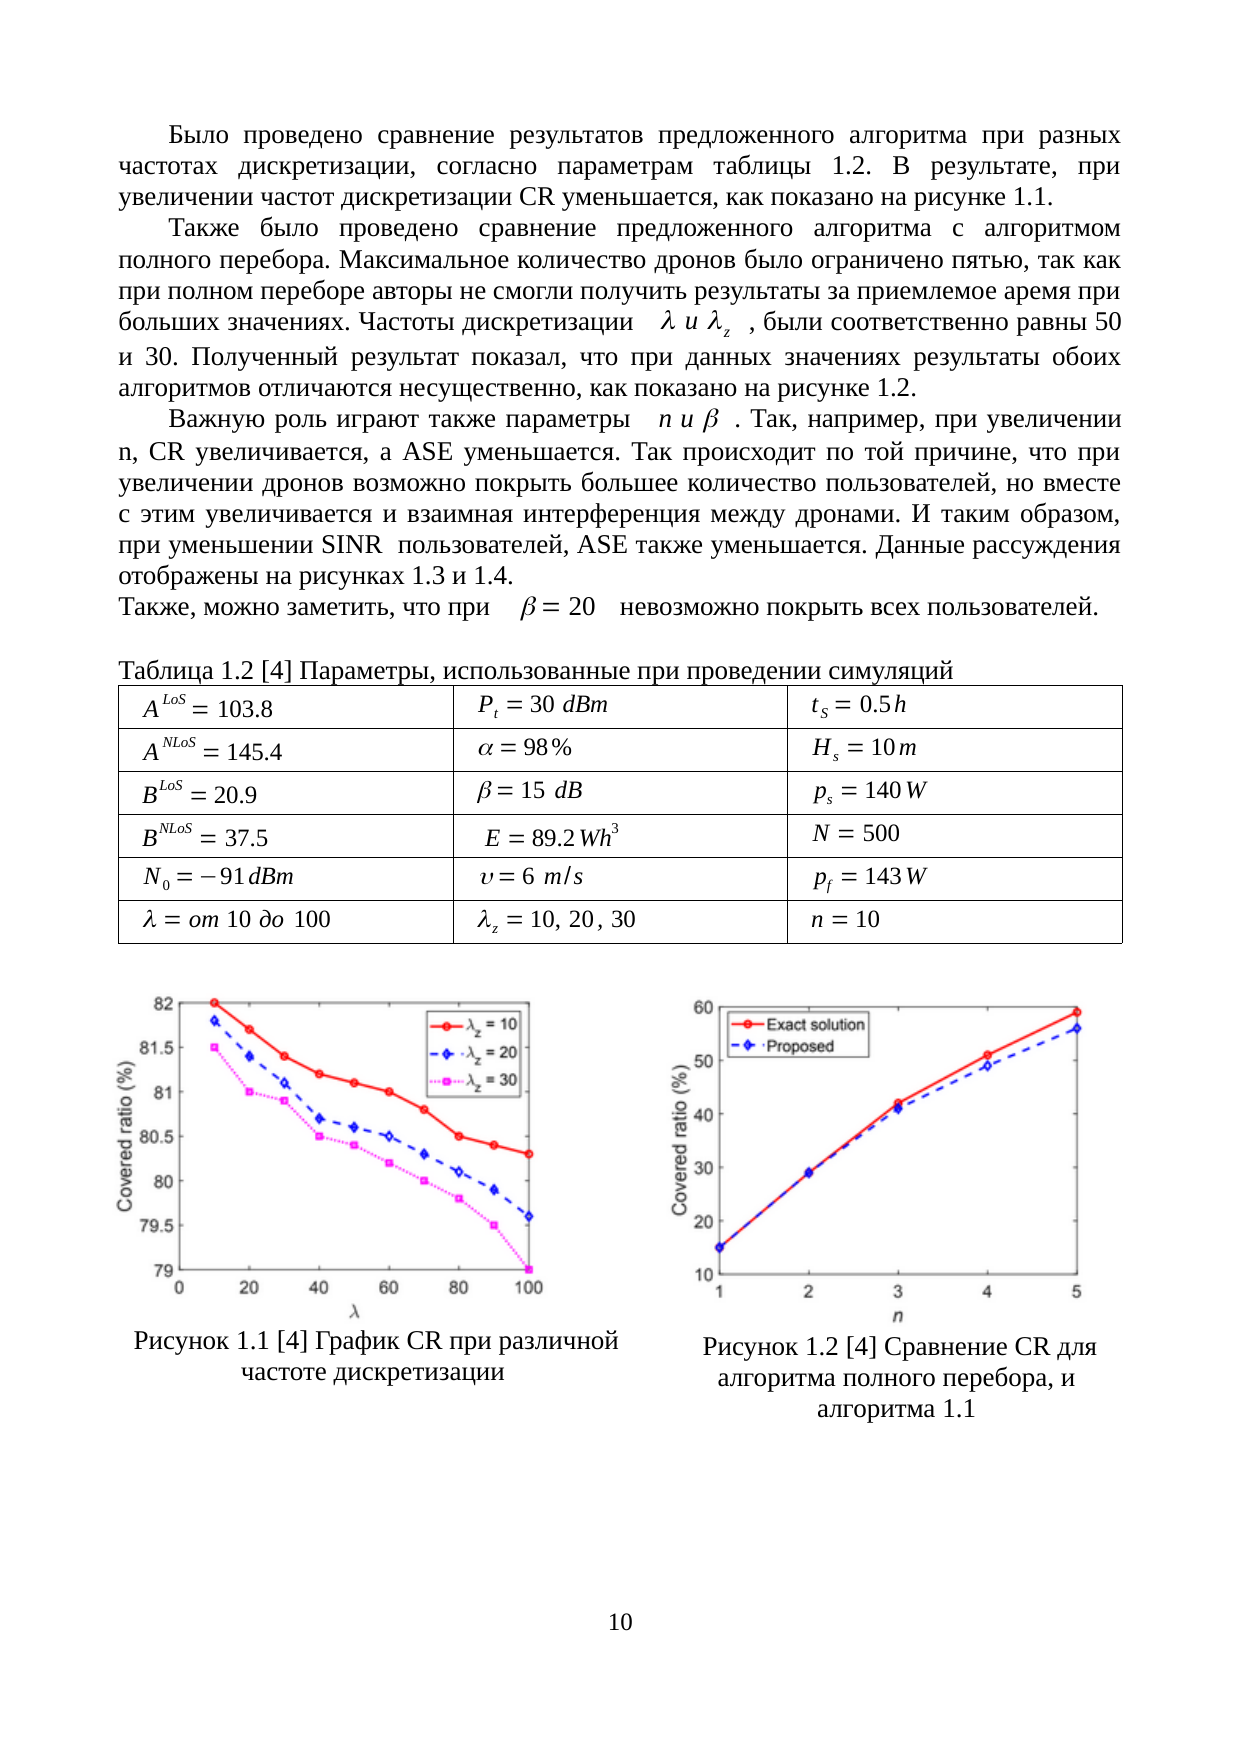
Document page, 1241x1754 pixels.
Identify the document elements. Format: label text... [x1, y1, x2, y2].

table_cell [454, 729, 787, 771]
table_header [454, 686, 787, 728]
text Важную роль играют также параметры . Так, например, при увеличении n, CR увеличивается, а ASE уменьшается. Так происходит по той причине, что при увеличении дронов возможно покрыть большее количество пользователей, но вместе с этим увеличивается и взаимная интерференция между дронами. И таким образом, при уменьшении SINR пользователей, ASE также уменьшается. Данные рассуждения отображены на рисунках 1.3 и 1.4. [118, 403, 1122, 591]
table_cell [119, 901, 453, 943]
table_header [119, 686, 453, 728]
table_cell [788, 901, 1122, 943]
text Также, можно заметить, что при невозможно покрыть всех пользователей. [118, 591, 1122, 623]
table_cell [788, 729, 1122, 771]
text Было проведено сравнение результатов предложенного алгоритма при разных частотах дискретизации, согласно параметрам таблицы 1.2. В результате, при увеличении частот дискретизации CR уменьшается, как показано на рисунке 1.1. [118, 118, 1122, 212]
table_cell [119, 729, 453, 771]
table_cell [454, 858, 787, 900]
table_cell [788, 858, 1122, 900]
table_cell [788, 772, 1122, 814]
table_header [788, 686, 1122, 728]
table_cell [119, 858, 453, 900]
table_cell [119, 815, 453, 857]
picture [104, 989, 574, 1324]
table_cell [788, 815, 1122, 857]
text Также было проведено сравнение предложенного алгоритма с алгоритмом полного перебора. Максимальное количество дронов было ограничено пятью, так как при полном переборе авторы не смогли получить результаты за приемлемое аремя при больших значениях. Частоты дискретизации , были соответственно равны 50 и 30. Полученный результат показал, что при данных значениях результаты обоих алгоритмов отличаются несущественно, как показано на рисунке 1.2. [118, 212, 1122, 403]
table_cell [454, 815, 787, 857]
picture [655, 986, 1119, 1331]
text Таблица 1.2 [4] Параметры, использованные при проведении симуляций [118, 654, 1122, 685]
table_cell [454, 901, 787, 943]
table_cell [454, 772, 787, 814]
table_cell [119, 772, 453, 814]
